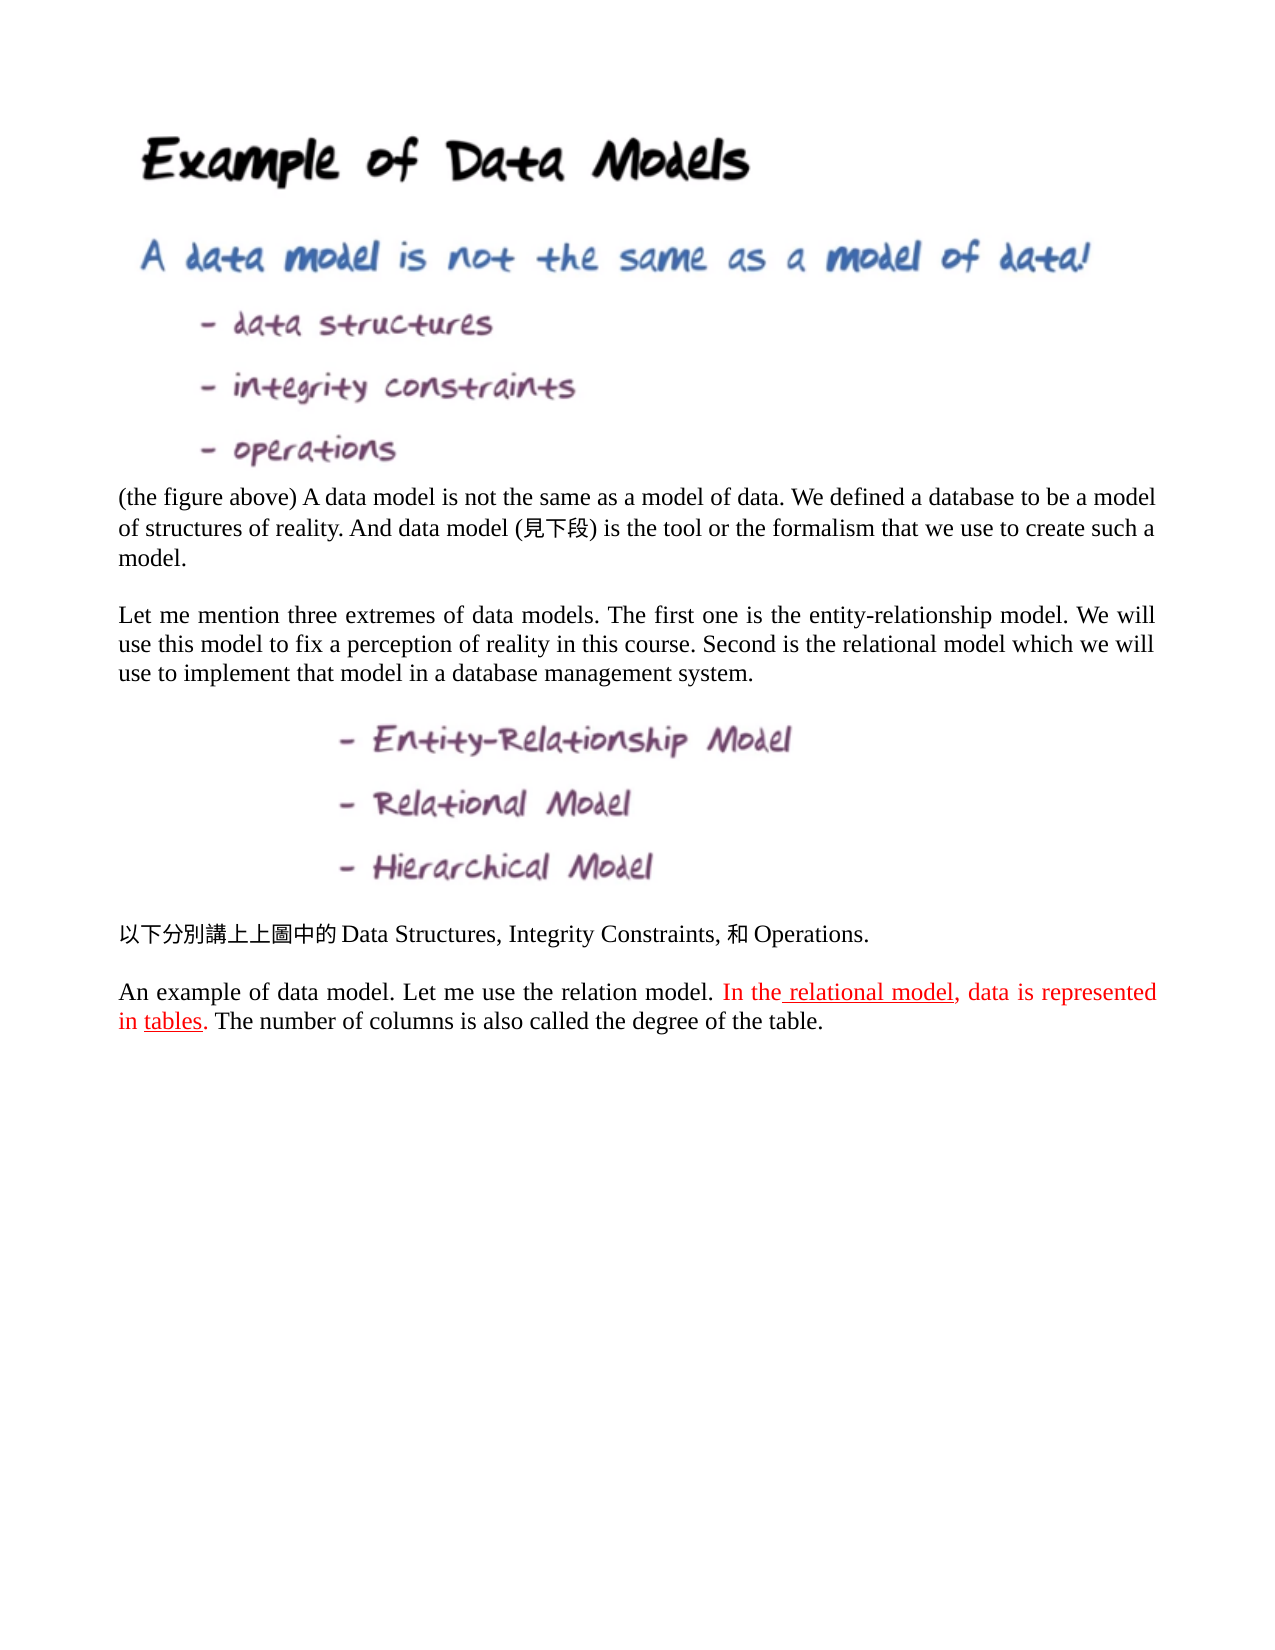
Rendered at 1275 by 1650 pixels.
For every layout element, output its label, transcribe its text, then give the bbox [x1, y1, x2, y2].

text Let me mention three extremes of data models. The first one is the entity-relationship model. We will use this model to fix a perception of reality in this course. Second is the relational model which we will use to implement that model in a database management system. [118, 600, 1157, 687]
text (the figure above) A data model is not the same as a model of data. We defined a database to be a model of structures of reality. And data model (見下段) is the tool or the formalism that we use to create such a model. [118, 483, 1157, 572]
picture [328, 713, 819, 886]
text An example of data model. Let me use the relation model. In the relational model, data is represented in tables. The number of columns is also called the degree of the table. [118, 977, 1157, 1034]
text 以下分別講上上圖中的Data Structures, Integrity Constraints, 和Operations. [118, 917, 1157, 948]
picture [118, 118, 1157, 483]
